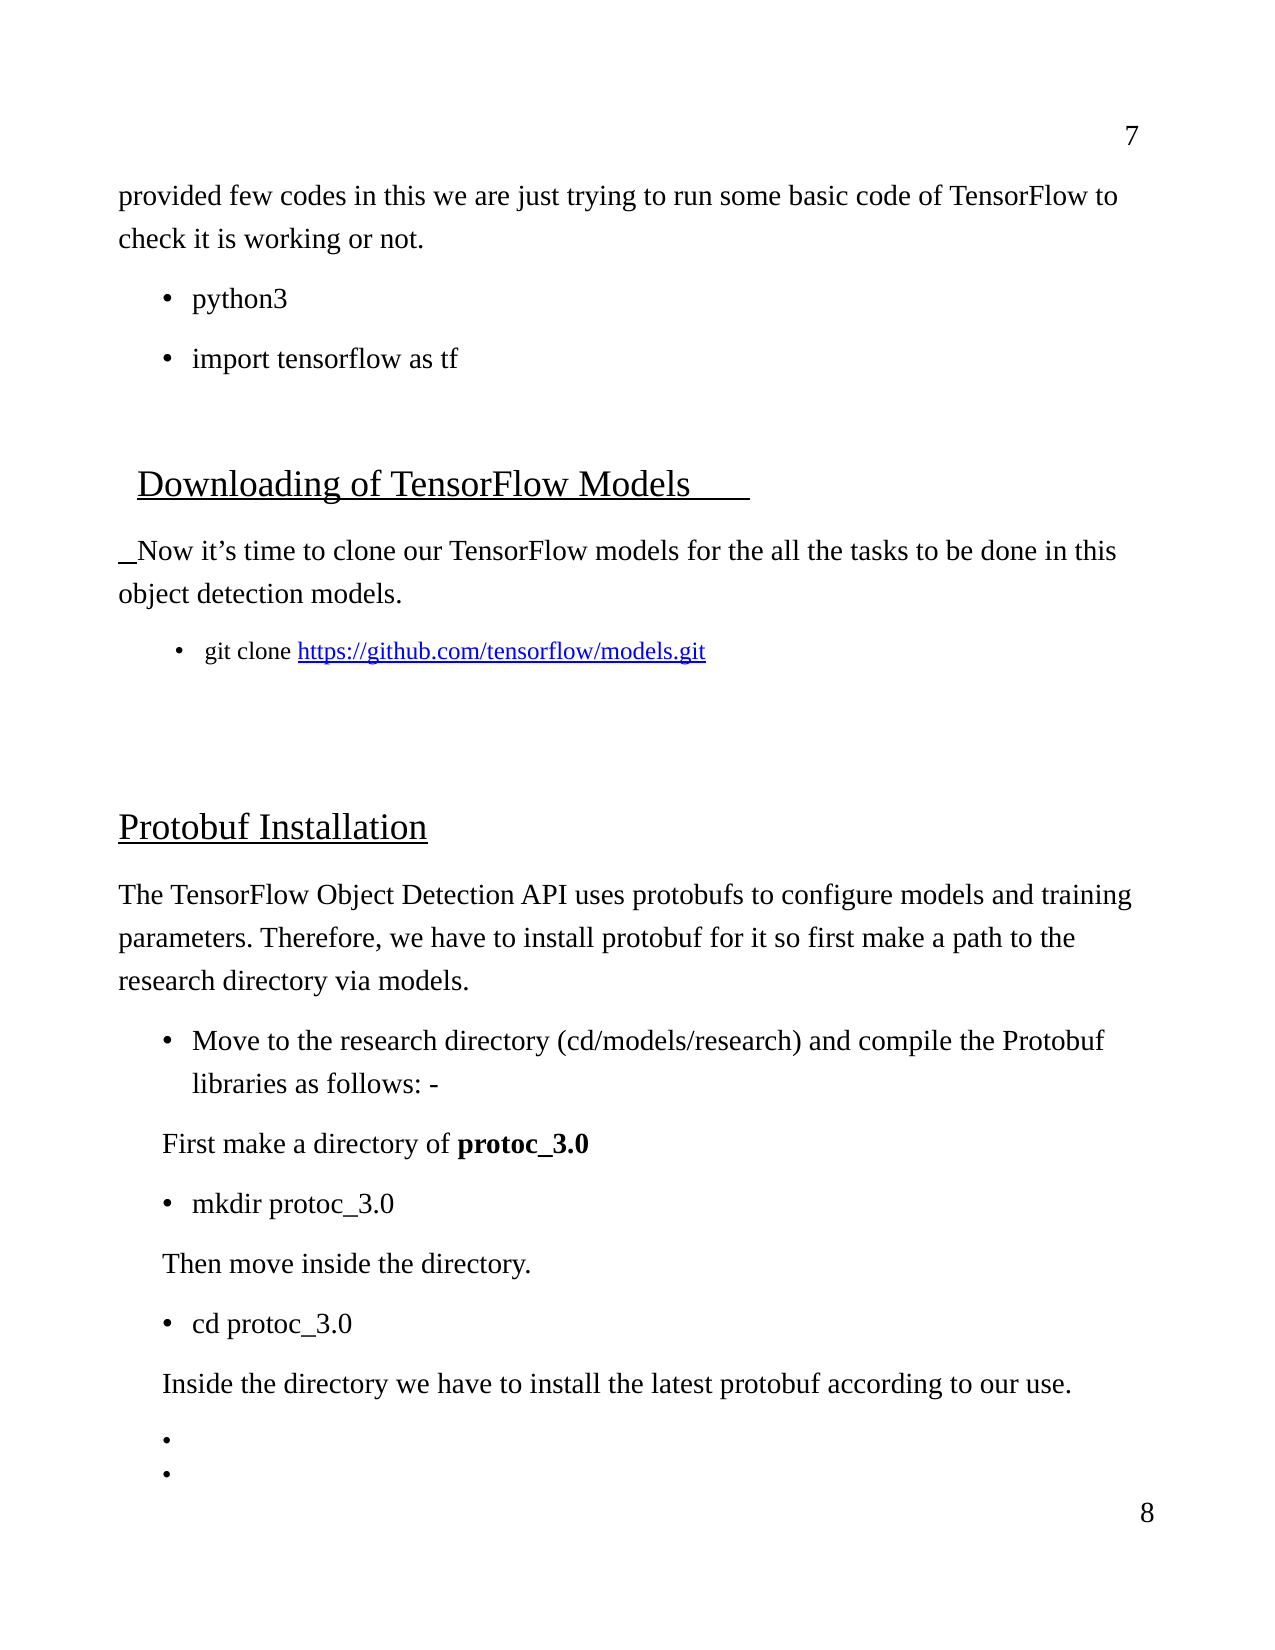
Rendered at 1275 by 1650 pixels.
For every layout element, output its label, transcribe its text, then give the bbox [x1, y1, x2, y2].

text Then move inside the directory. [162, 1246, 1157, 1280]
text Downloading of TensorFlow Models [118, 461, 1157, 504]
text Inside the directory we have to install the latest protobuf according to our use. [162, 1366, 1157, 1400]
text provided few codes in this we are just trying to run some basic code of TensorFlow to check it is working or not. [118, 178, 1157, 255]
list mkdir protoc_3.0 [162, 1186, 1157, 1220]
text 7 [118, 118, 1157, 152]
list cd protoc_3.0 [162, 1306, 1157, 1340]
text Now it’s time to clone our TensorFlow models for the all the tasks to be done in this object detection models. [118, 533, 1157, 610]
text First make a directory of protoc_3.0 [162, 1126, 1157, 1160]
list git clone https://github.com/tensorflow/models.git [175, 636, 1157, 665]
list 8 [162, 1495, 1157, 1529]
list Move to the research directory (cd/models/research) and compile the Protobuf libraries as follows: - [162, 1023, 1157, 1100]
text Protobuf Installation [118, 804, 1157, 848]
list import tensorflow as tf [162, 341, 1157, 375]
text The TensorFlow Object Detection API uses protobufs to configure models and training parameters. Therefore, we have to install protobuf for it so first make a path to the research directory via models. [118, 877, 1157, 997]
list python3 [162, 281, 1157, 315]
